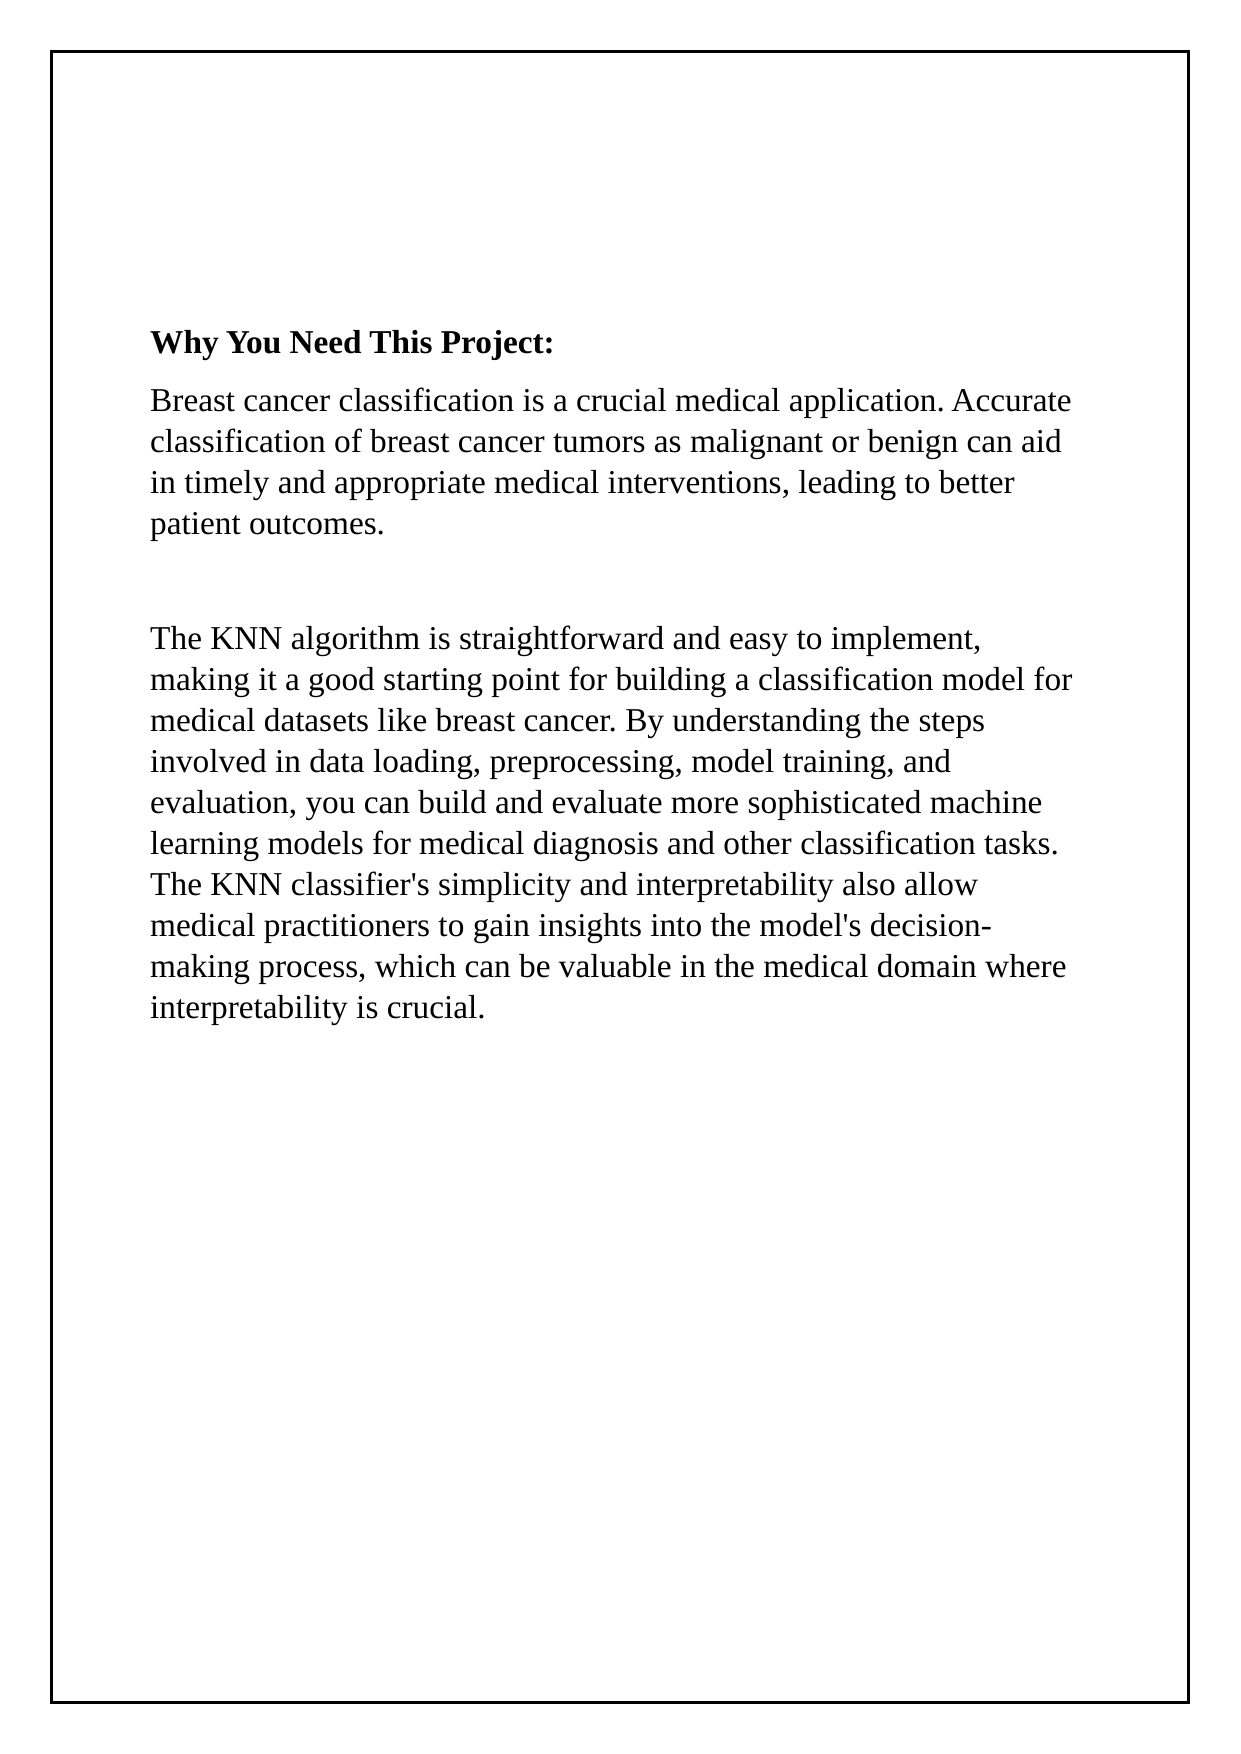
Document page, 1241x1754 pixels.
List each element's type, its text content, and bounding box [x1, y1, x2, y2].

text The KNN algorithm is straightforward and easy to implement, making it a good starting point for building a classification model for medical datasets like breast cancer. By understanding the steps involved in data loading, preprocessing, model training, and evaluation, you can build and evaluate more sophisticated machine learning models for medical diagnosis and other classification tasks. The KNN classifier's simplicity and interpretability also allow medical practitioners to gain insights into the model's decision-making process, which can be valuable in the medical domain where interpretability is crucial. [150, 618, 1090, 1025]
text Why You Need This Project: [150, 323, 1090, 361]
text Breast cancer classification is a crucial medical application. Accurate classification of breast cancer tumors as malignant or benign can aid in timely and appropriate medical interventions, leading to better patient outcomes. [150, 380, 1090, 542]
